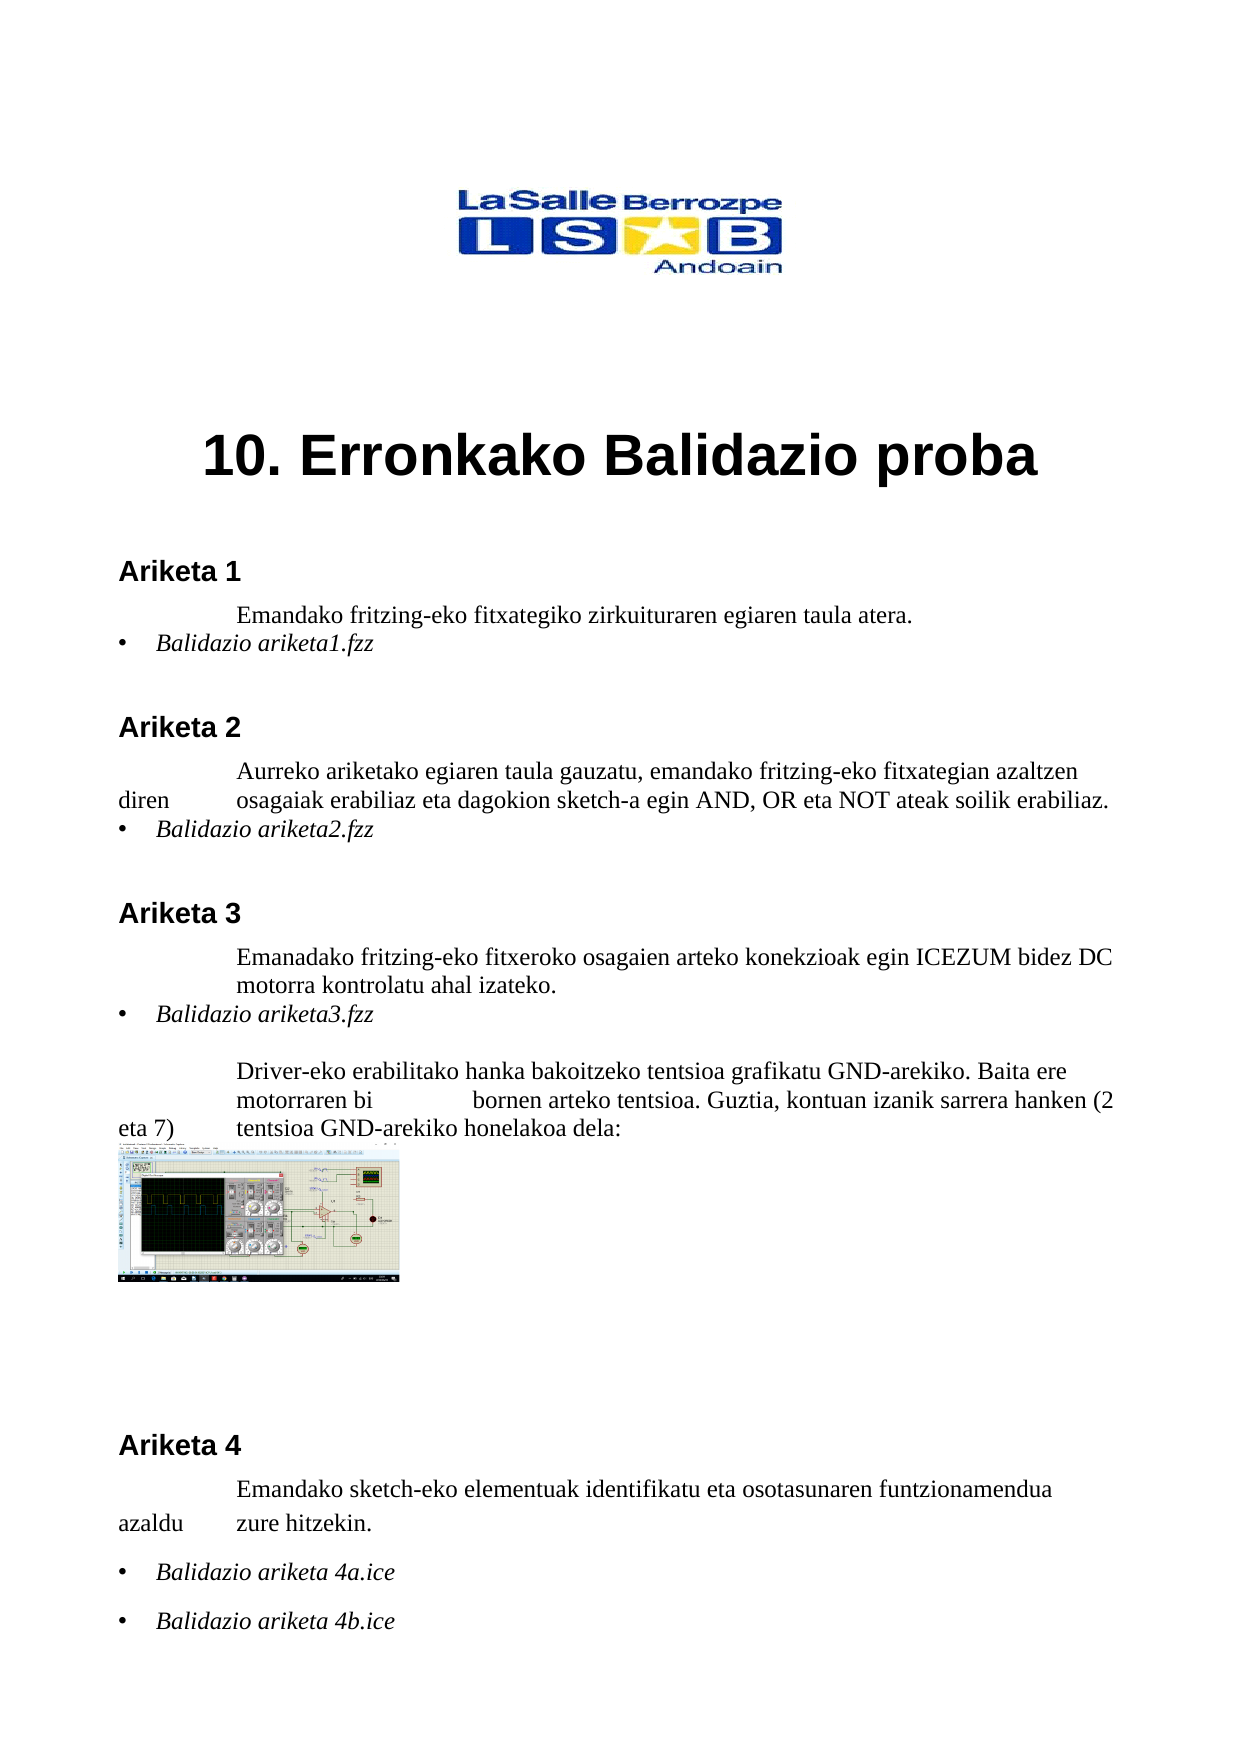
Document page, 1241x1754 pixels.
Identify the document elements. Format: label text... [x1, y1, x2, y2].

text Ariketa 4 [118, 1428, 1122, 1461]
text Emandako fritzing-eko fitxategiko zirkuituraren egiaren taula atera. [118, 600, 1122, 628]
text Aurreko ariketako egiaren taula gauzatu, emandako fritzing-eko fitxategian azaltzen diren osagaiak erabiliaz eta dagokion sketch-a egin AND, OR eta NOT ateak soilik erabiliaz. [118, 756, 1122, 814]
text Ariketa 1 [118, 554, 1122, 587]
list Balidazio ariketa2.fzz [81, 814, 1122, 843]
list Balidazio ariketa3.fzz [81, 999, 1122, 1028]
list Balidazio ariketa1.fzz [81, 628, 1122, 657]
text 10. Erronkako Balidazio proba [118, 421, 1122, 488]
list Balidazio ariketa 4a.ice [81, 1557, 1122, 1586]
text Ariketa 3 [118, 896, 1122, 929]
text Emandako sketch-eko elementuak identifikatu eta osotasunaren funtzionamendua azaldu zure hitzekin. [118, 1474, 1122, 1537]
list Balidazio ariketa 4b.ice [81, 1606, 1122, 1635]
text Ariketa 2 [118, 710, 1122, 744]
text Emanadako fritzing-eko fitxeroko osagaien arteko konekzioak egin ICEZUM bidez DC motorra kontrolatu ahal izateko. [118, 942, 1122, 999]
text Driver-eko erabilitako hanka bakoitzeko tentsioa grafikatu GND-arekiko. Baita ere motorraren bi bornen arteko tentsioa. Guztia, kontuan izanik sarrera hanken (2 eta 7) tentsioa GND-arekiko honelakoa dela: [118, 1056, 1122, 1142]
